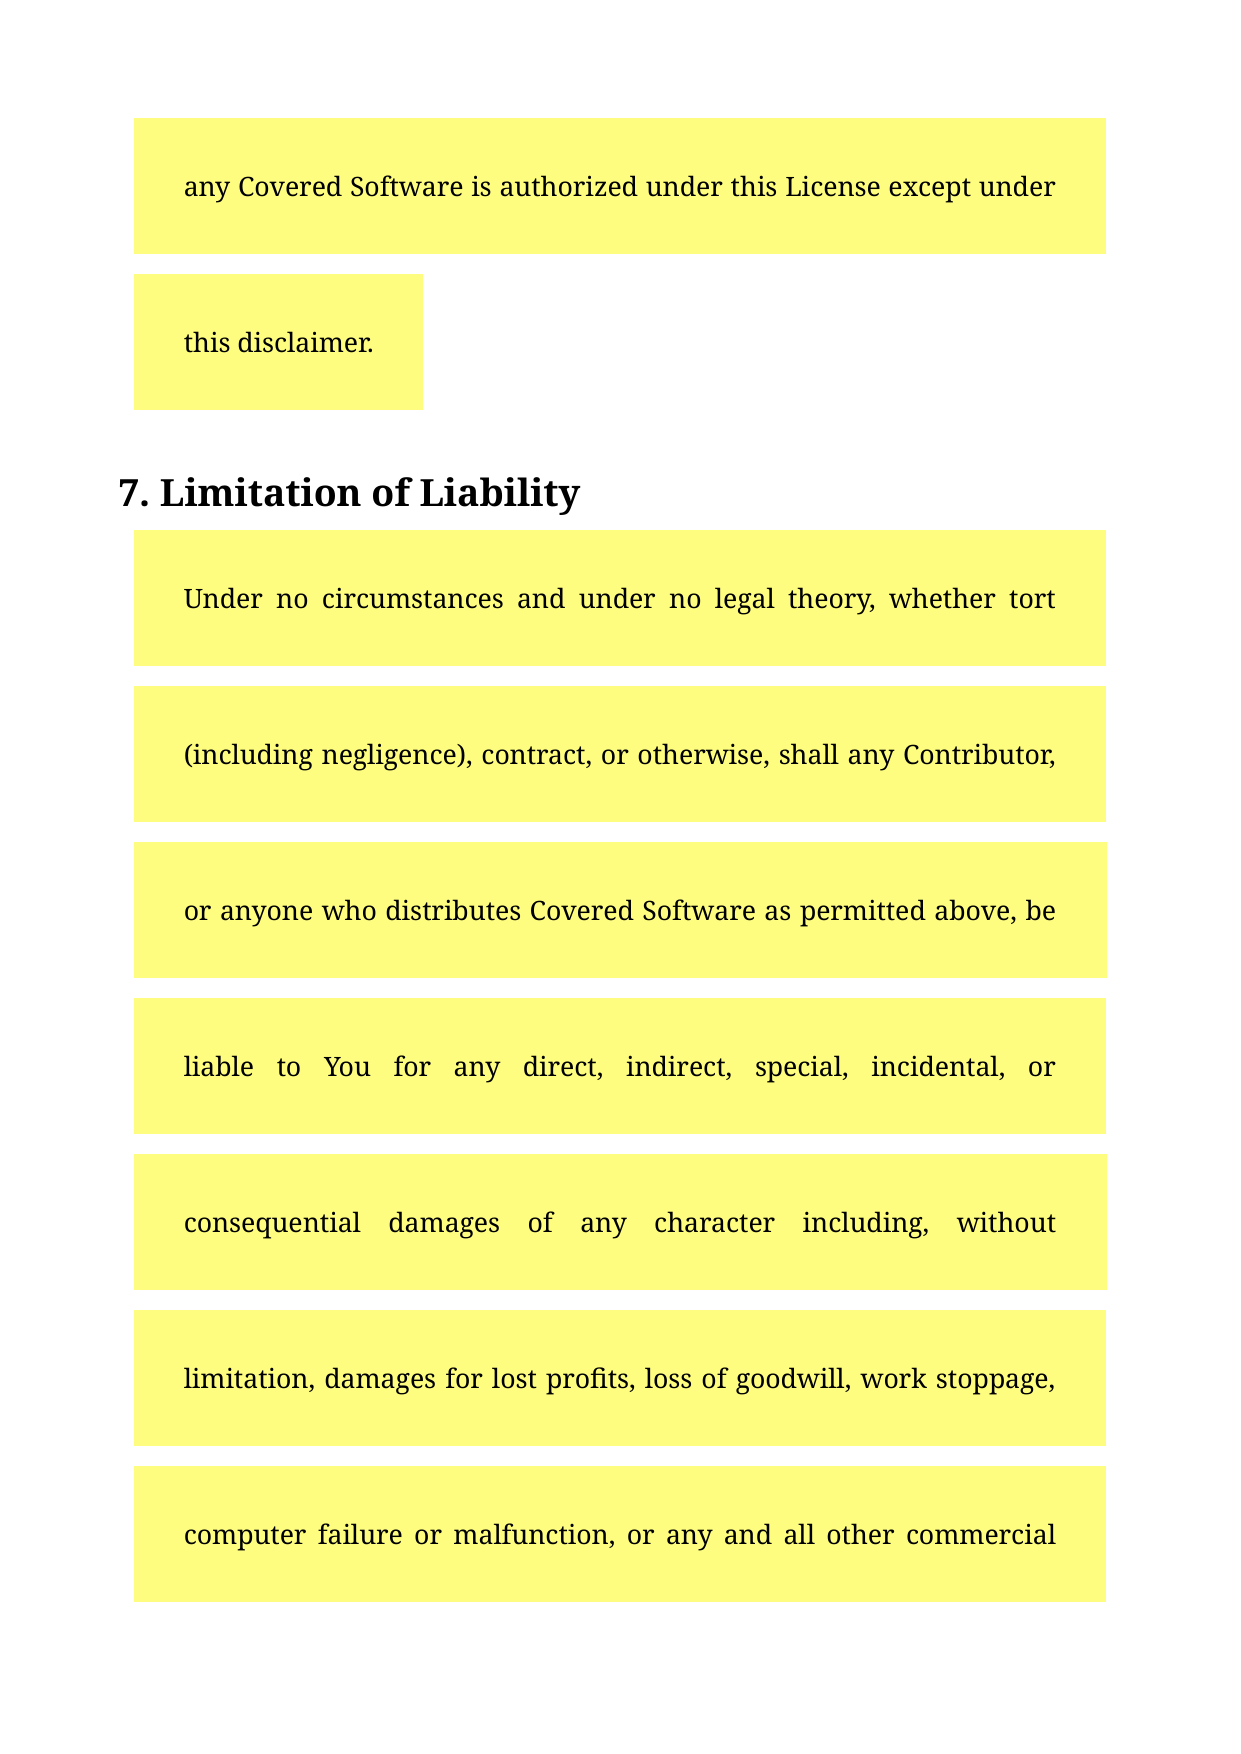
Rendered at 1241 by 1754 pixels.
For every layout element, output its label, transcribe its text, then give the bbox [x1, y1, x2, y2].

text (including negligence), contract, or otherwise, shall any Contributor, [181, 733, 1059, 775]
subtitle 7. Limitation of Liability [118, 467, 1122, 518]
text [134, 1134, 1106, 1154]
text or anyone who distributes Covered Software as permitted above, be [181, 889, 1060, 931]
text [134, 1446, 1106, 1466]
text [134, 666, 1106, 686]
text [134, 978, 1106, 998]
text Under no circumstances and under no legal theory, whether tort [181, 577, 1059, 619]
text any Covered Software is authorized under this License except under [181, 165, 1059, 207]
text liable to You for any direct, indirect, special, incidental, or [181, 1045, 1059, 1087]
text this disclaimer. [134, 254, 1106, 410]
text limitation, damages for lost profits, loss of goodwill, work stoppage, [181, 1357, 1059, 1399]
text [134, 822, 1106, 842]
text consequential damages of any character including, without [181, 1201, 1060, 1243]
text [134, 1290, 1106, 1310]
text computer failure or malfunction, or any and all other commercial [181, 1513, 1059, 1555]
